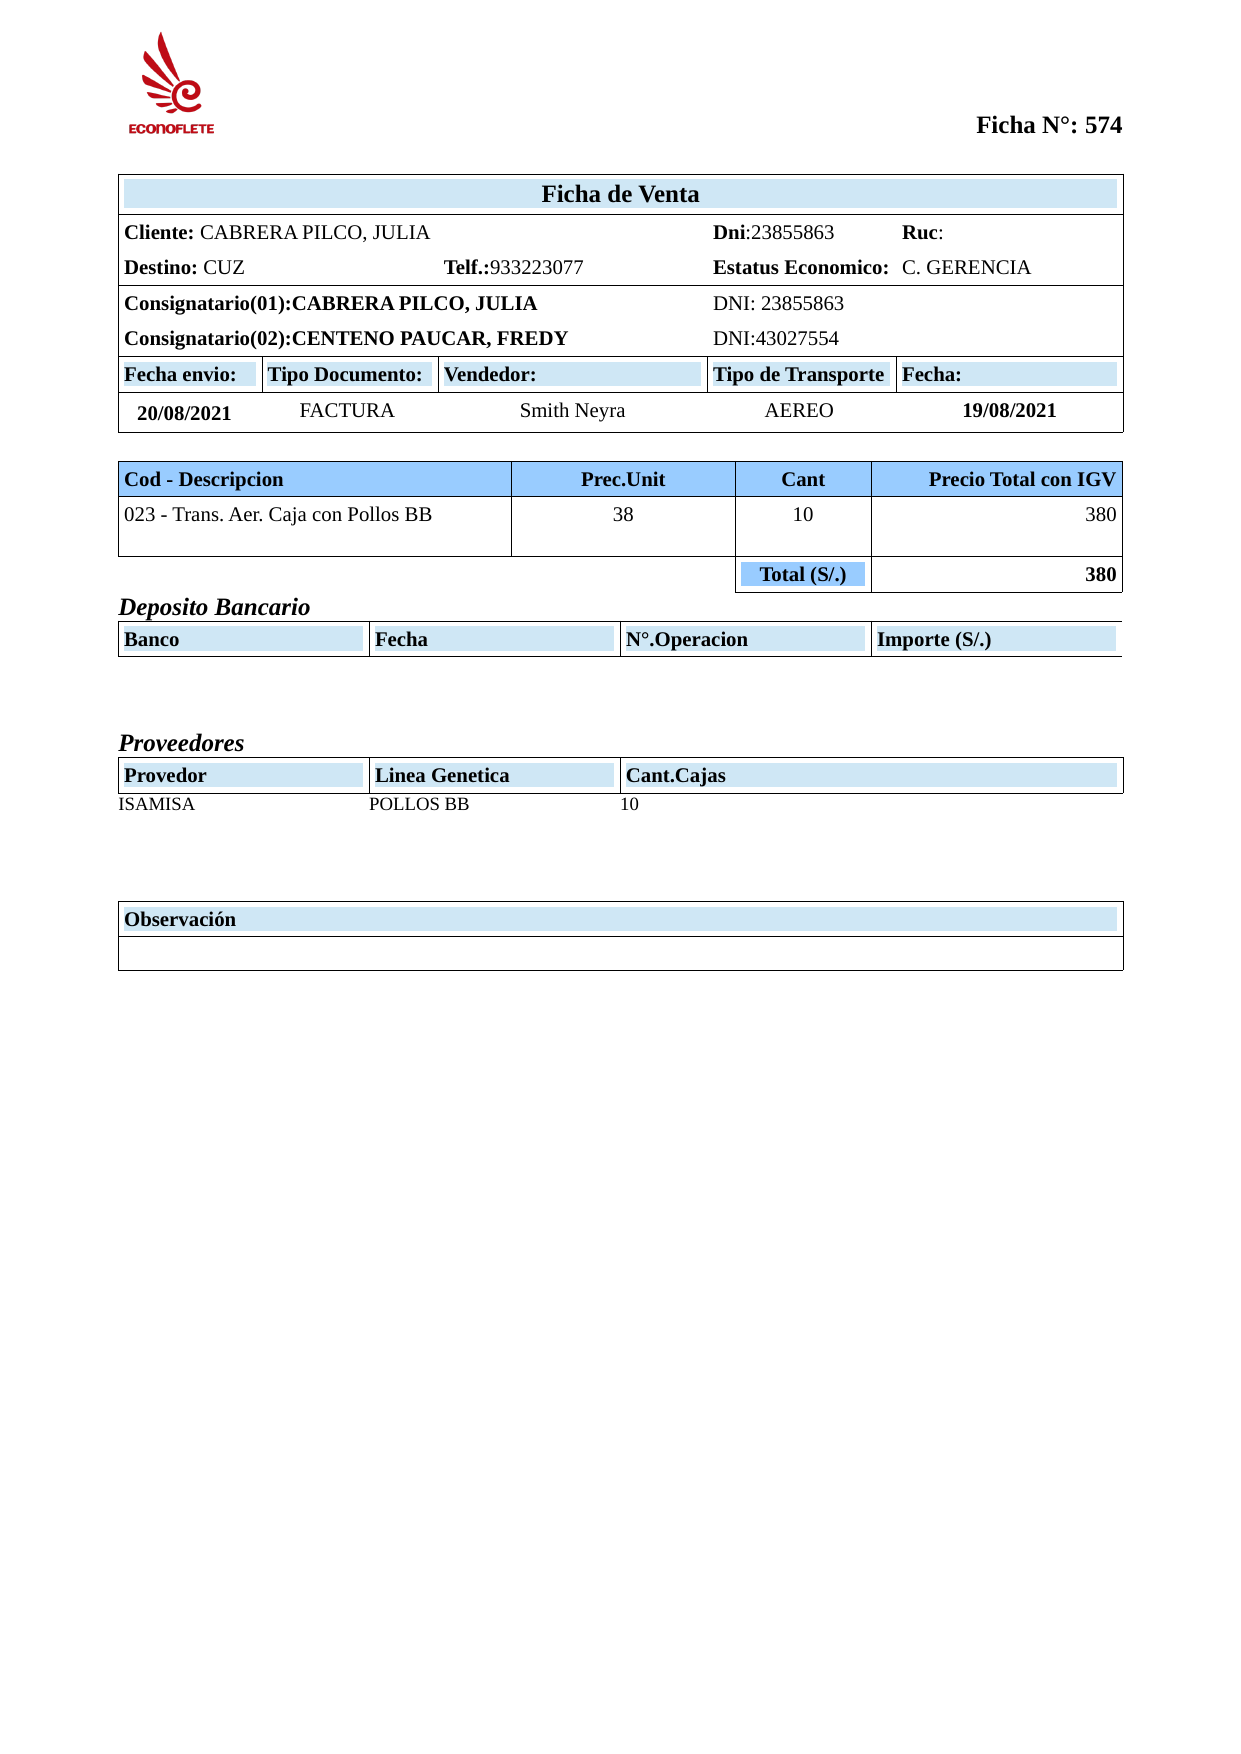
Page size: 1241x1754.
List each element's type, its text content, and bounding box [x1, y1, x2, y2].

table_cell Estatus Economico: [707, 249, 896, 285]
table_cell Tipo Documento: [263, 357, 438, 392]
table_cell [118, 879, 369, 901]
table_header Banco [119, 622, 369, 656]
table_cell [620, 680, 871, 704]
table_cell [369, 815, 620, 836]
table_cell 10 [736, 497, 871, 556]
table_cell Tipo de Transporte [708, 357, 896, 392]
table_cell Consignatario(02):CENTENO PAUCAR, FREDY [119, 321, 707, 356]
table_cell 380 [872, 497, 1122, 556]
table_header Observación [119, 902, 1123, 936]
table_cell [620, 815, 1123, 836]
table_cell DNI: 23855863 [707, 286, 1123, 321]
table_cell [620, 705, 871, 728]
table_cell 023 - Trans. Aer. Caja con Pollos BB [119, 497, 511, 556]
table_cell [369, 858, 620, 879]
table_header Prec.Unit [512, 462, 735, 496]
text Deposito Bancario [118, 592, 1122, 621]
table_header Importe (S/.) [872, 622, 1122, 656]
table_cell [118, 680, 369, 704]
table_cell [369, 680, 620, 704]
table_cell [871, 705, 1122, 728]
text Proveedores [118, 728, 1122, 757]
table_cell Fecha envio: [119, 357, 262, 392]
table_cell [369, 836, 620, 858]
table_cell [118, 705, 369, 728]
table_cell Destino: CUZ [119, 249, 438, 285]
table_cell 38 [512, 497, 735, 556]
table_cell [118, 836, 369, 858]
table_header Ficha de Venta [119, 175, 1123, 214]
table_header Cant.Cajas [621, 758, 1123, 793]
table_cell [620, 836, 1123, 858]
table_cell [118, 557, 511, 592]
table_cell Total (S/.) [736, 557, 871, 592]
table_cell [119, 937, 1123, 969]
table_cell 20/08/2021 [119, 393, 262, 432]
table_cell Cliente: CABRERA PILCO, JULIA [119, 215, 707, 249]
table_header N°.Operacion [621, 622, 871, 656]
table_cell FACTURA [262, 393, 438, 432]
table_cell Fecha: [897, 357, 1123, 392]
table_cell Dni:23855863 [707, 215, 896, 249]
table_header Fecha [370, 622, 620, 656]
table_cell [871, 657, 1122, 680]
table_header Cod - Descripcion [119, 462, 511, 496]
table_cell C. GERENCIA [896, 249, 1123, 285]
table_cell 10 [620, 794, 1123, 814]
table_header Provedor [119, 758, 369, 793]
table_cell [118, 815, 369, 836]
table_cell [369, 705, 620, 728]
table_header Precio Total con IGV [872, 462, 1122, 496]
table_cell Consignatario(01):CABRERA PILCO, JULIA [119, 286, 707, 321]
table_cell Smith Neyra [438, 393, 707, 432]
table_cell [369, 657, 620, 680]
table_cell AEREO [707, 393, 896, 432]
picture [118, 31, 225, 134]
table_cell [118, 657, 369, 680]
table_cell ISAMISA [118, 794, 369, 814]
table_cell Vendedor: [439, 357, 707, 392]
table_cell 19/08/2021 [896, 393, 1123, 432]
table_header Linea Genetica [370, 758, 620, 793]
table_cell [369, 879, 620, 901]
table_cell POLLOS BB [369, 794, 620, 814]
table_header Cant [736, 462, 871, 496]
table_cell [511, 557, 735, 592]
table_cell Ruc: [896, 215, 1123, 249]
table_cell [620, 858, 1123, 879]
table_cell DNI:43027554 [707, 321, 1123, 356]
table_cell [871, 680, 1122, 704]
table_cell Telf.:933223077 [438, 249, 707, 285]
table_cell 380 [872, 557, 1122, 592]
table_cell [620, 657, 871, 680]
table_cell [118, 858, 369, 879]
table_cell [620, 879, 1123, 901]
